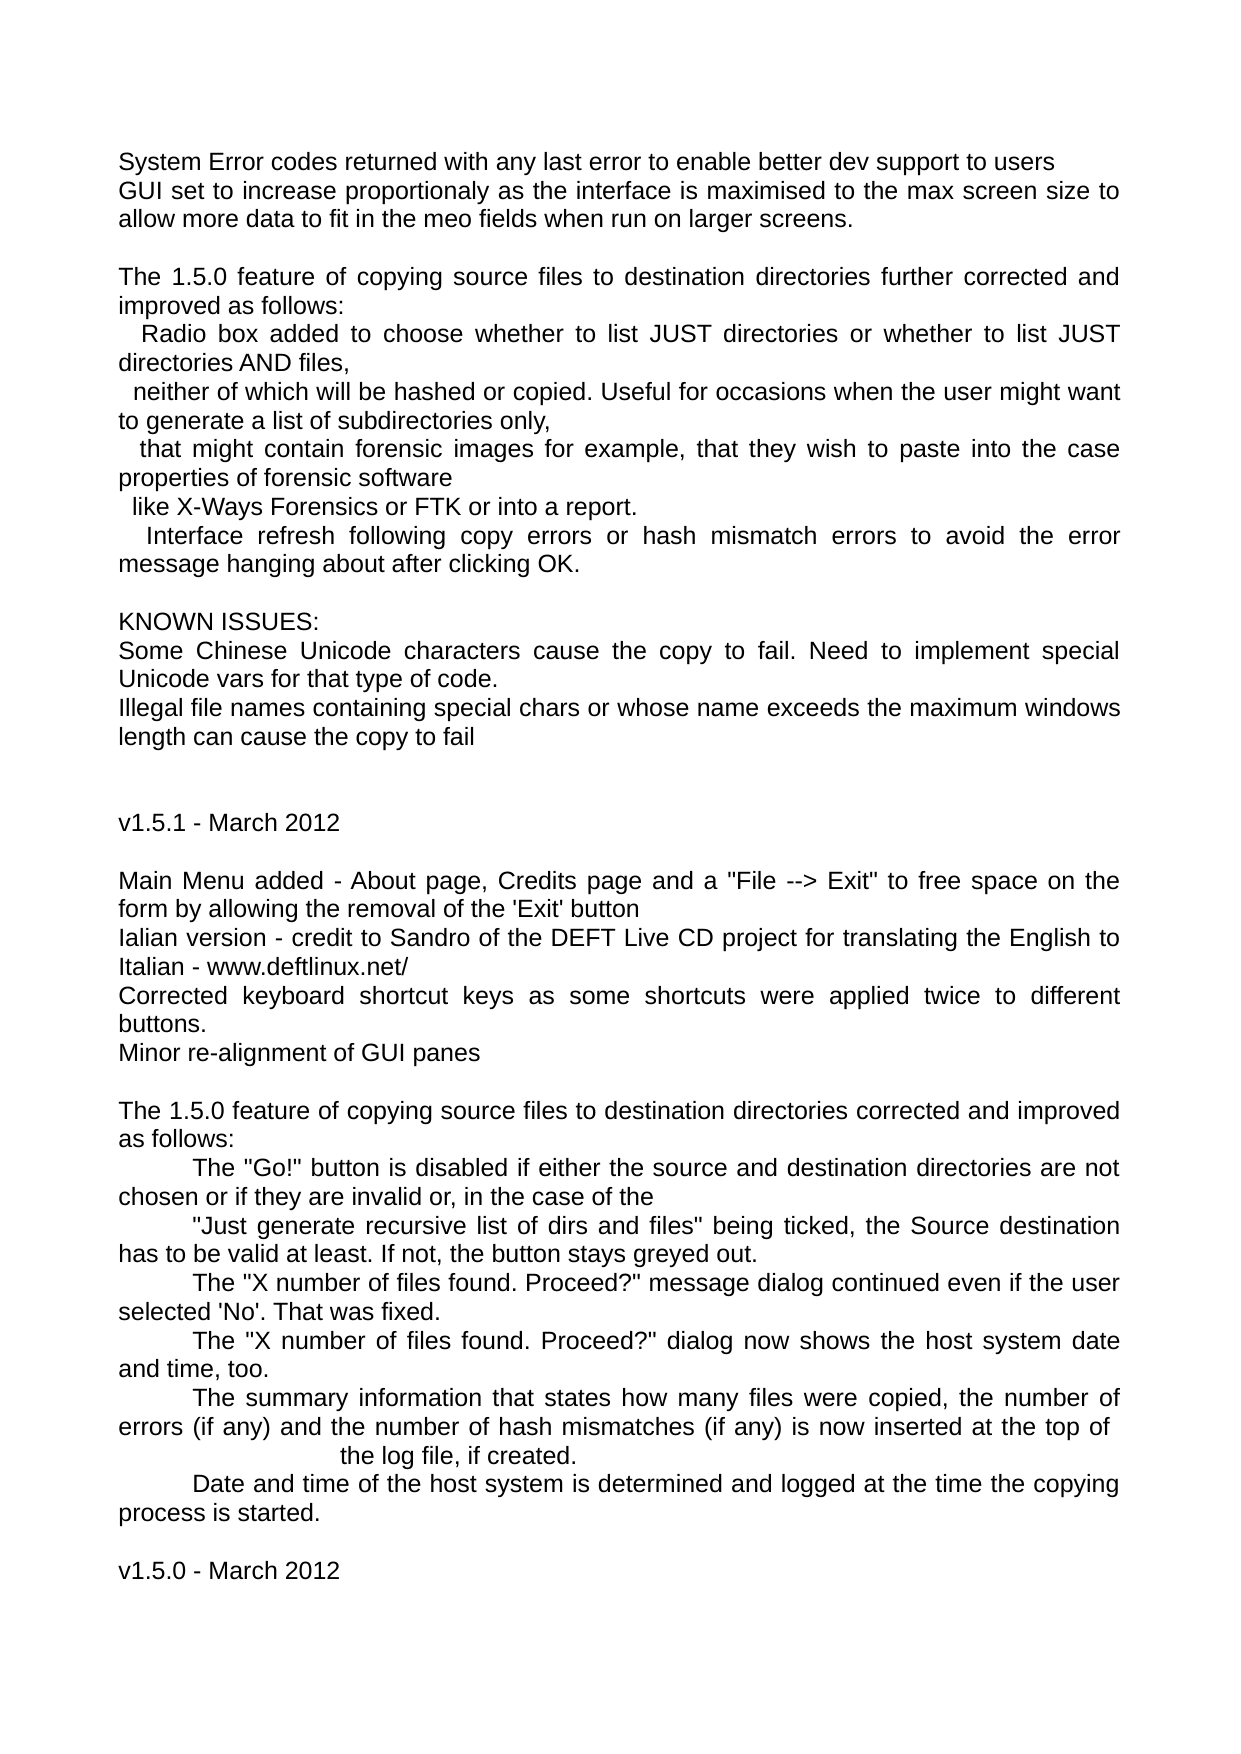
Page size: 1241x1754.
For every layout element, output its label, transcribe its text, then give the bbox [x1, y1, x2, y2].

text The "X number of files found. Proceed?" message dialog continued even if the user selected 'No'. That was fixed. [118, 1268, 1122, 1326]
text The "X number of files found. Proceed?" dialog now shows the host system date and time, too. [118, 1326, 1122, 1383]
text like X-Ways Forensics or FTK or into a report. [118, 492, 1122, 521]
text The 1.5.0 feature of copying source files to destination directories further corrected and improved as follows: [118, 262, 1122, 319]
text The "Go!" button is disabled if either the source and destination directories are not chosen or if they are invalid or, in the case of the [118, 1153, 1122, 1211]
text v1.5.1 - March 2012 [118, 808, 1122, 837]
text GUI set to increase proportionaly as the interface is maximised to the max screen size to allow more data to fit in the meo fields when run on larger screens. [118, 176, 1122, 233]
text Illegal file names containing special chars or whose name exceeds the maximum windows length can cause the copy to fail [118, 693, 1122, 751]
text System Error codes returned with any last error to enable better dev support to users [118, 147, 1122, 176]
text Main Menu added - About page, Credits page and a "File --> Exit" to free space on the form by allowing the removal of the 'Exit' button [118, 866, 1122, 923]
text Radio box added to choose whether to list JUST directories or whether to list JUST directories AND files, [118, 319, 1122, 377]
text Ialian version - credit to Sandro of the DEFT Live CD project for translating the English to Italian - www.deftlinux.net/ [118, 923, 1122, 981]
text KNOWN ISSUES: [118, 607, 1122, 636]
text The summary information that states how many files were copied, the number of errors (if any) and the number of hash mismatches (if any) is now inserted at the top of the log file, if created. [118, 1383, 1122, 1469]
text Some Chinese Unicode characters cause the copy to fail. Need to implement special Unicode vars for that type of code. [118, 636, 1122, 693]
text v1.5.0 - March 2012 [118, 1556, 1122, 1584]
text The 1.5.0 feature of copying source files to destination directories corrected and improved as follows: [118, 1096, 1122, 1153]
text neither of which will be hashed or copied. Useful for occasions when the user might want to generate a list of subdirectories only, [118, 377, 1122, 434]
text Date and time of the host system is determined and logged at the time the copying process is started. [118, 1469, 1122, 1527]
text "Just generate recursive list of dirs and files" being ticked, the Source destination has to be valid at least. If not, the button stays greyed out. [118, 1211, 1122, 1268]
text Corrected keyboard shortcut keys as some shortcuts were applied twice to different buttons. [118, 981, 1122, 1038]
text Interface refresh following copy errors or hash mismatch errors to avoid the error message hanging about after clicking OK. [118, 521, 1122, 578]
text that might contain forensic images for example, that they wish to paste into the case properties of forensic software [118, 434, 1122, 492]
text Minor re-alignment of GUI panes [118, 1038, 1122, 1067]
